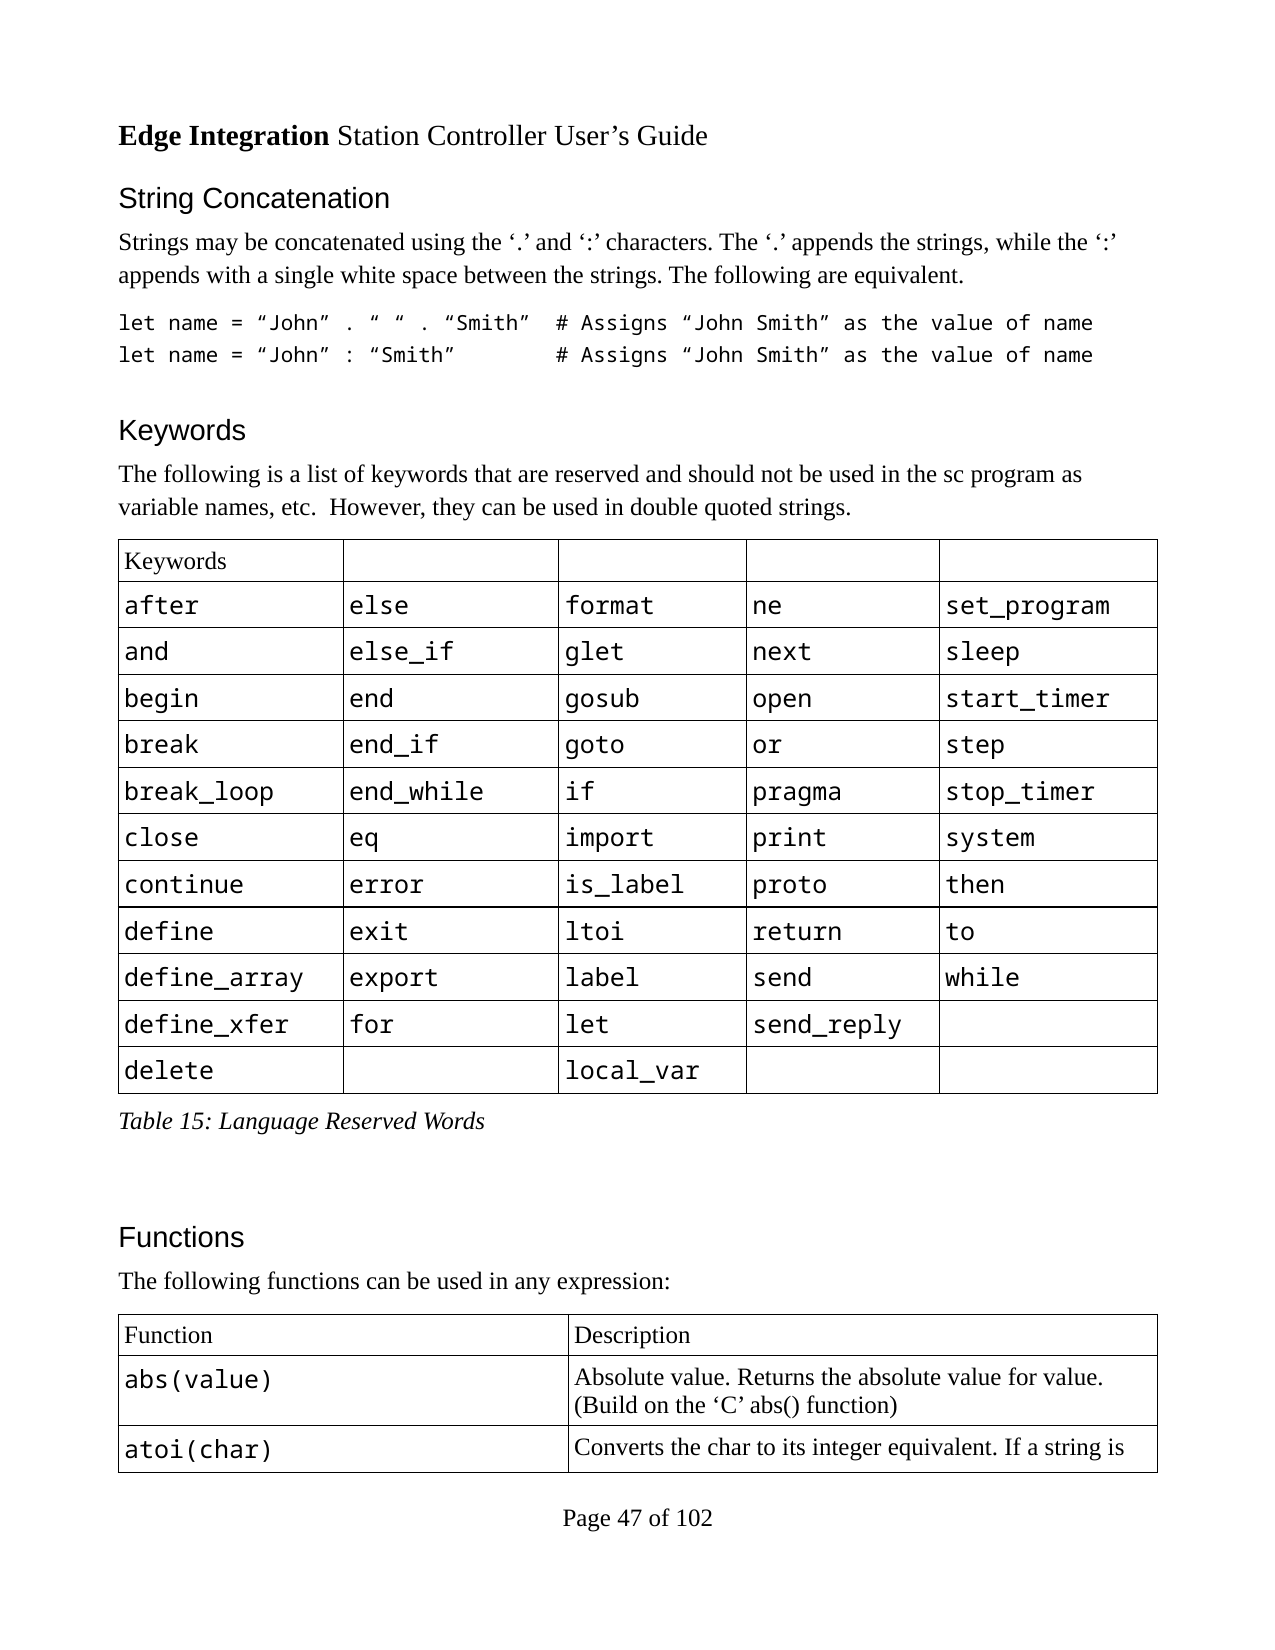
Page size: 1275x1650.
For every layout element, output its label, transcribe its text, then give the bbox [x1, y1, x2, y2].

text Table 15: Language Reserved Words [118, 1106, 1157, 1135]
table_cell local_var [559, 1047, 746, 1093]
text Strings may be concatenated using the ‘.’ and ‘:’ characters. The ‘.’ appends the strings, while the ‘:’ appends with a single white space between the strings. The following are equivalent. [118, 227, 1157, 289]
table_cell start_timer [940, 675, 1157, 720]
table_cell send_reply [747, 1001, 939, 1046]
table_cell define_array [119, 954, 343, 999]
table_cell exit [344, 908, 558, 953]
table_cell system [940, 814, 1157, 860]
table_cell set_program [940, 582, 1157, 627]
table_header Description [569, 1315, 1157, 1355]
table_cell proto [747, 861, 939, 906]
table_header Function [119, 1315, 568, 1355]
table_cell let [559, 1001, 746, 1046]
table_cell to [940, 908, 1157, 953]
table_cell eq [344, 814, 558, 860]
text The following functions can be used in any expression: [118, 1266, 1157, 1295]
table_cell if [559, 768, 746, 813]
table_cell and [119, 628, 343, 674]
table_cell is_label [559, 861, 746, 906]
table_header [559, 540, 746, 581]
table_cell else_if [344, 628, 558, 674]
table_cell end [344, 675, 558, 720]
table_cell end_while [344, 768, 558, 813]
table_cell define [119, 908, 343, 953]
table_cell send [747, 954, 939, 999]
table_cell Converts the char to its integer equivalent. If a string is [569, 1426, 1157, 1472]
table_cell [747, 1047, 939, 1093]
table_cell stop_timer [940, 768, 1157, 813]
table_cell begin [119, 675, 343, 720]
table_cell goto [559, 721, 746, 767]
table_cell abs(value) [119, 1356, 568, 1425]
table_cell format [559, 582, 746, 627]
table_cell [344, 1047, 558, 1093]
table_cell export [344, 954, 558, 999]
table_cell or [747, 721, 939, 767]
table_cell Absolute value. Returns the absolute value for value. (Build on the ‘C’ abs() function) [569, 1356, 1157, 1425]
table_cell define_xfer [119, 1001, 343, 1046]
table_cell else [344, 582, 558, 627]
table_cell while [940, 954, 1157, 999]
table_cell return [747, 908, 939, 953]
table_cell atoi(char) [119, 1426, 568, 1472]
table_cell sleep [940, 628, 1157, 674]
table_cell then [940, 861, 1157, 906]
table_cell print [747, 814, 939, 860]
table_header [344, 540, 558, 581]
table_cell glet [559, 628, 746, 674]
text The following is a list of keywords that are reserved and should not be used in the sc program as variable names, etc. However, they can be used in double quoted strings. [118, 459, 1157, 520]
table_cell ne [747, 582, 939, 627]
table_cell for [344, 1001, 558, 1046]
table_cell close [119, 814, 343, 860]
table_cell after [119, 582, 343, 627]
table_cell import [559, 814, 746, 860]
text let name = “John” . “ “ . “Smith” # Assigns “John Smith” as the value of name let name = “John” : “Smith” # Assigns “John Smith” as the value of name [118, 308, 1157, 369]
table_cell [940, 1047, 1157, 1093]
table_cell [940, 1001, 1157, 1046]
table_cell label [559, 954, 746, 999]
table_cell pragma [747, 768, 939, 813]
table_cell delete [119, 1047, 343, 1093]
table_cell break_loop [119, 768, 343, 813]
table_header Keywords [119, 540, 343, 581]
table_cell break [119, 721, 343, 767]
subtitle Functions [118, 1220, 1157, 1254]
table_cell next [747, 628, 939, 674]
table_cell end_if [344, 721, 558, 767]
subtitle String Concatenation [118, 181, 1157, 215]
table_cell ltoi [559, 908, 746, 953]
subtitle Keywords [118, 413, 1157, 446]
table_cell continue [119, 861, 343, 906]
table_cell gosub [559, 675, 746, 720]
table_header [747, 540, 939, 581]
table_cell step [940, 721, 1157, 767]
table_cell error [344, 861, 558, 906]
table_cell open [747, 675, 939, 720]
table_header [940, 540, 1157, 581]
